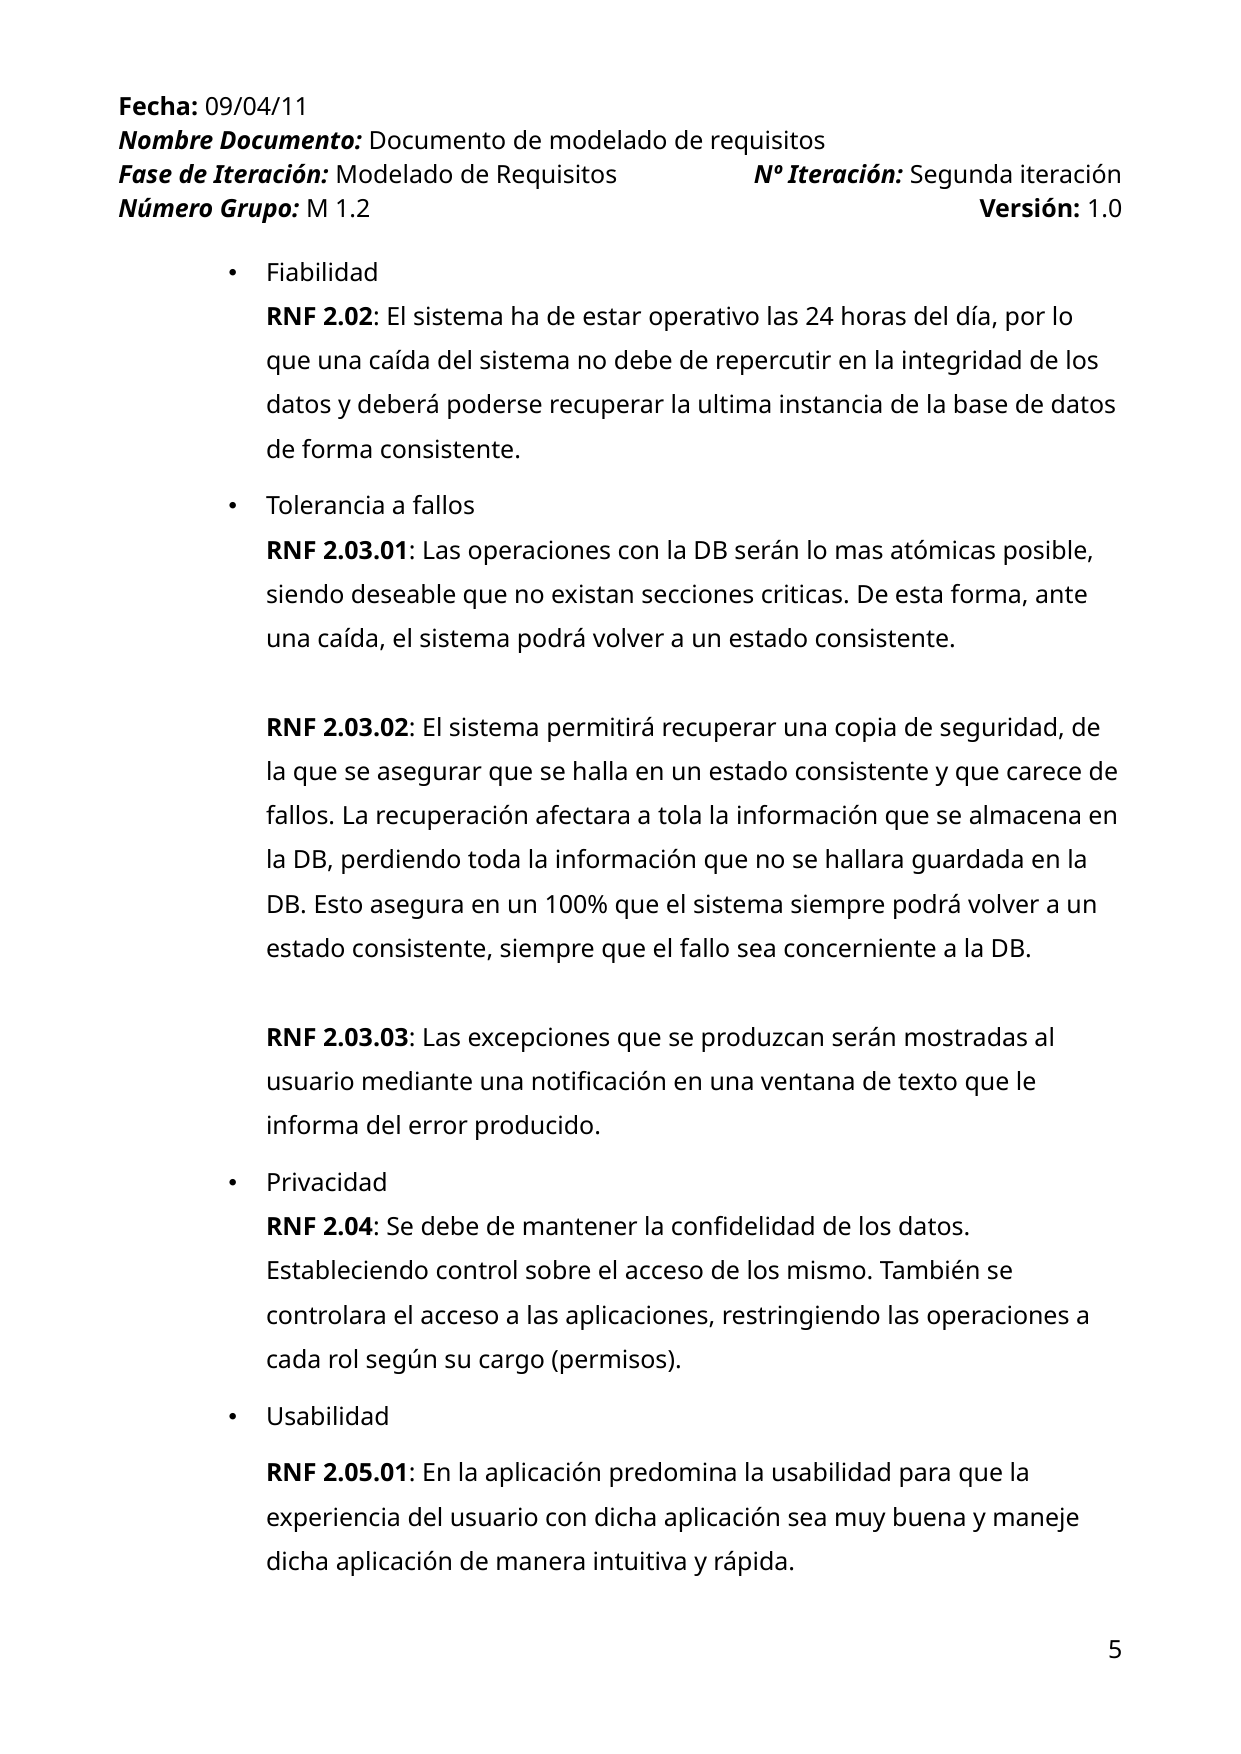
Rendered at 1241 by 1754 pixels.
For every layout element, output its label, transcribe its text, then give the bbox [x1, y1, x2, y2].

list Tolerancia a fallos RNF 2.03.01: Las operaciones con la DB serán lo mas atómicas posible, siendo deseable que no existan secciones criticas. De esta forma, ante una caída, el sistema podrá volver a un estado consistente. RNF 2.03.02: El sistema permitirá recuperar una copia de seguridad, de la que se asegurar que se halla en un estado consistente y que carece de fallos. La recuperación afectara a tola la información que se almacena en la DB, perdiendo toda la información que no se hallara guardada en la DB. Esto asegura en un 100% que el sistema siempre podrá volver a un estado consistente, siempre que el fallo sea concerniente a la DB. RNF 2.03.03: Las excepciones que se produzcan serán mostradas al usuario mediante una notificación en una ventana de texto que le informa del error producido. [228, 488, 1122, 1142]
list Privacidad RNF 2.04: Se debe de mantener la confidelidad de los datos. Estableciendo control sobre el acceso de los mismo. También se controlara el acceso a las aplicaciones, restringiendo las operaciones a cada rol según su cargo (permisos). [228, 1164, 1122, 1376]
list Usabilidad [228, 1398, 1122, 1432]
list Fiabilidad RNF 2.02: El sistema ha de estar operativo las 24 horas del día, por lo que una caída del sistema no debe de repercutir en la integridad de los datos y deberá poderse recuperar la ultima instancia de la base de datos de forma consistente. [228, 254, 1122, 465]
list RNF 2.05.01: En la aplicación predomina la usabilidad para que la experiencia del usuario con dicha aplicación sea muy buena y maneje dicha aplicación de manera intuitiva y rápida. [228, 1455, 1122, 1577]
